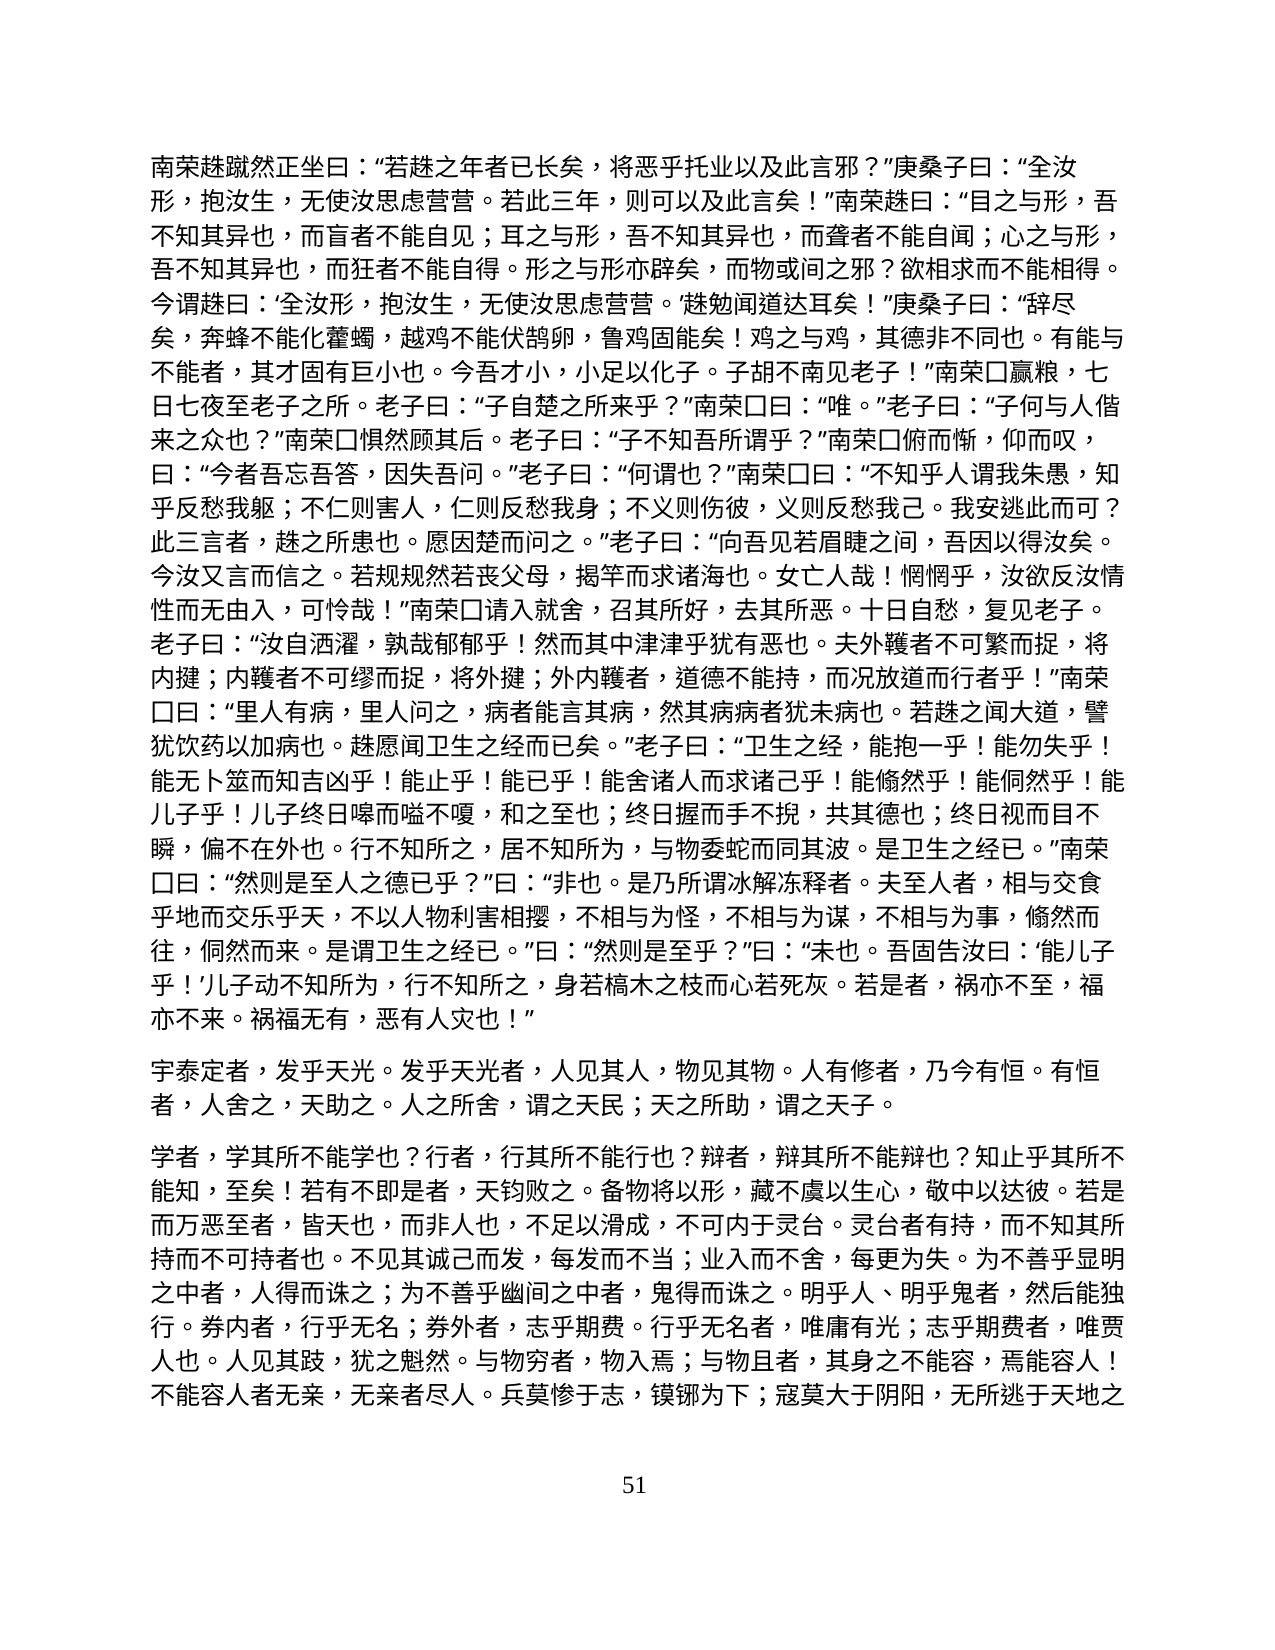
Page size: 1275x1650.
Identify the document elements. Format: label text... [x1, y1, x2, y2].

text 学者，学其所不能学也？行者，行其所不能行也？辩者，辩其所不能辩也？知止乎其所不能知，至矣！若有不即是者，天钧败之。备物将以形，藏不虞以生心，敬中以达彼。若是而万恶至者，皆天也，而非人也，不足以滑成，不可内于灵台。灵台者有持，而不知其所持而不可持者也。不见其诚己而发，每发而不当；业入而不舍，每更为失。为不善乎显明之中者，人得而诛之；为不善乎幽间之中者，鬼得而诛之。明乎人、明乎鬼者，然后能独行。券内者，行乎无名；券外者，志乎期费。行乎无名者，唯庸有光；志乎期费者，唯贾人也。人见其跂，犹之魁然。与物穷者，物入焉；与物且者，其身之不能容，焉能容人！不能容人者无亲，无亲者尽人。兵莫惨于志，镆铘为下；寇莫大于阴阳，无所逃于天地之 [150, 1139, 1125, 1412]
text 南荣趎蹴然正坐曰：“若趎之年者已长矣，将恶乎托业以及此言邪？”庚桑子曰：“全汝形，抱汝生，无使汝思虑营营。若此三年，则可以及此言矣！”南荣趎曰：“目之与形，吾不知其异也，而盲者不能自见；耳之与形，吾不知其异也，而聋者不能自闻；心之与形，吾不知其异也，而狂者不能自得。形之与形亦辟矣，而物或间之邪？欲相求而不能相得。今谓趎曰：‘全汝形，抱汝生，无使汝思虑营营。’趎勉闻道达耳矣！”庚桑子曰：“辞尽矣，奔蜂不能化藿蠋，越鸡不能伏鹄卵，鲁鸡固能矣！鸡之与鸡，其德非不同也。有能与不能者，其才固有巨小也。今吾才小，小足以化子。子胡不南见老子！”南荣囗赢粮，七日七夜至老子之所。老子曰：“子自楚之所来乎？”南荣囗曰：“唯。”老子曰：“子何与人偕来之众也？”南荣囗惧然顾其后。老子曰：“子不知吾所谓乎？”南荣囗俯而惭，仰而叹，曰：“今者吾忘吾答，因失吾问。”老子曰：“何谓也？”南荣囗曰：“不知乎人谓我朱愚，知乎反愁我躯；不仁则害人，仁则反愁我身；不义则伤彼，义则反愁我己。我安逃此而可？此三言者，趎之所患也。愿因楚而问之。”老子曰：“向吾见若眉睫之间，吾因以得汝矣。今汝又言而信之。若规规然若丧父母，揭竿而求诸海也。女亡人哉！惘惘乎，汝欲反汝情性而无由入，可怜哉！”南荣囗请入就舍，召其所好，去其所恶。十日自愁，复见老子。老子曰：“汝自洒濯，孰哉郁郁乎！然而其中津津乎犹有恶也。夫外韄者不可繁而捉，将内揵；内韄者不可缪而捉，将外揵；外内韄者，道德不能持，而况放道而行者乎！”南荣囗曰：“里人有病，里人问之，病者能言其病，然其病病者犹未病也。若趎之闻大道，譬犹饮药以加病也。趎愿闻卫生之经而已矣。”老子曰：“卫生之经，能抱一乎！能勿失乎！能无卜筮而知吉凶乎！能止乎！能已乎！能舍诸人而求诸己乎！能翛然乎！能侗然乎！能儿子乎！儿子终日嗥而嗌不嗄，和之至也；终日握而手不掜，共其德也；终日视而目不瞬，偏不在外也。行不知所之，居不知所为，与物委蛇而同其波。是卫生之经已。”南荣囗曰：“然则是至人之德已乎？”曰：“非也。是乃所谓冰解冻释者。夫至人者，相与交食乎地而交乐乎天，不以人物利害相撄，不相与为怪，不相与为谋，不相与为事，翛然而往，侗然而来。是谓卫生之经已。”曰：“然则是至乎？”曰：“未也。吾固告汝曰：‘能儿子乎！’儿子动不知所为，行不知所之，身若槁木之枝而心若死灰。若是者，祸亦不至，福亦不来。祸福无有，恶有人灾也！” [150, 150, 1125, 1036]
text 宇泰定者，发乎天光。发乎天光者，人见其人，物见其物。人有修者，乃今有恒。有恒者，人舍之，天助之。人之所舍，谓之天民；天之所助，谓之天子。 [150, 1053, 1125, 1122]
